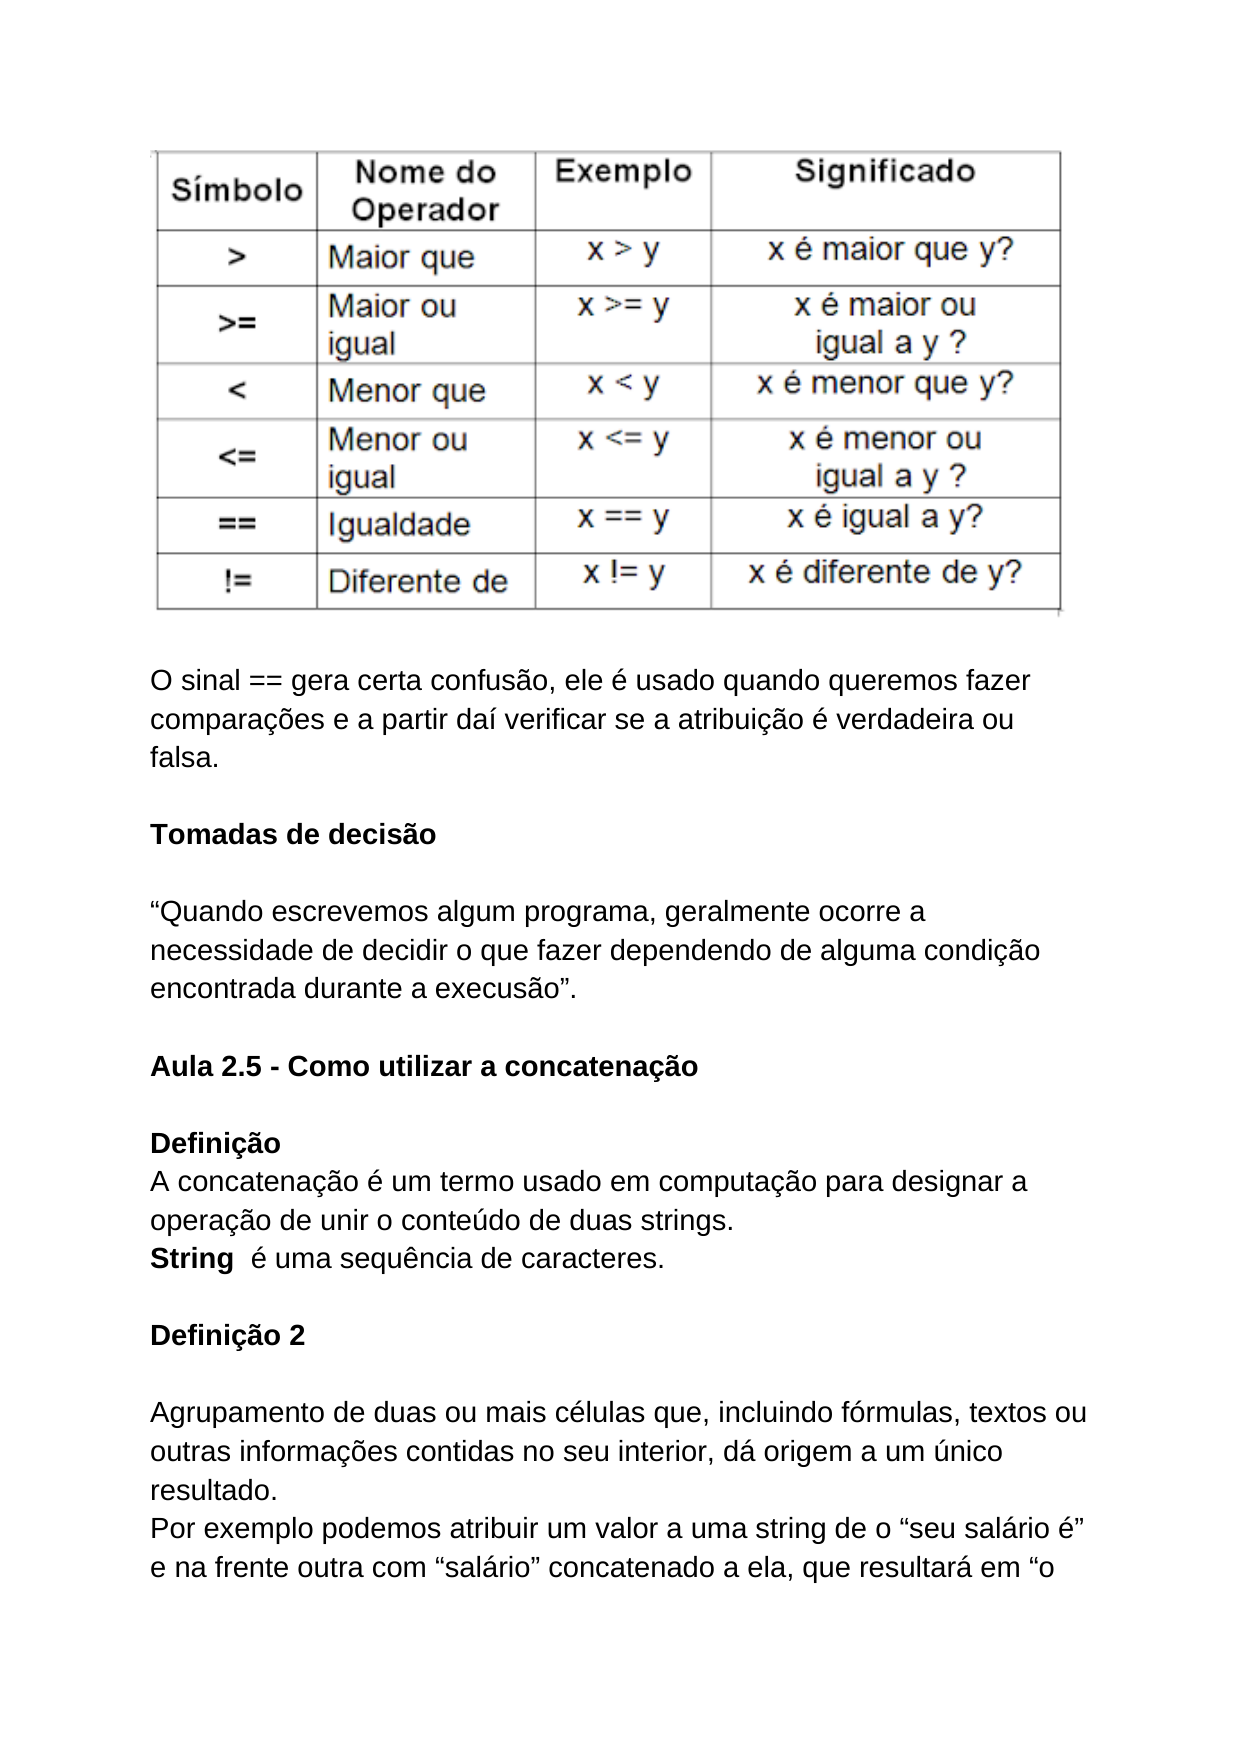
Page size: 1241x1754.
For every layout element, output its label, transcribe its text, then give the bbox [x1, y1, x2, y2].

text “Quando escrevemos algum programa, geralmente ocorre a necessidade de decidir o que fazer dependendo de alguma condição encontrada durante a execusão”. [150, 894, 1090, 1005]
text O sinal == gera certa confusão, ele é usado quando queremos fazer comparações e a partir daí verificar se a atribuição é verdadeira ou falsa. [150, 663, 1090, 774]
text A concatenação é um termo usado em computação para designar a operação de unir o conteúdo de duas strings. [150, 1164, 1090, 1236]
picture [150, 150, 1067, 621]
text String é uma sequência de caracteres. [150, 1241, 1090, 1275]
text Definição [150, 1126, 1090, 1159]
text Tomadas de decisão [150, 817, 1090, 851]
text Aula 2.5 - Como utilizar a concatenação [150, 1049, 1090, 1082]
text Agrupamento de duas ou mais células que, incluindo fórmulas, textos ou outras informações contidas no seu interior, dá origem a um único resultado. [150, 1396, 1090, 1506]
text Por exemplo podemos atribuir um valor a uma string de o “seu salário é” e na frente outra com “salário” concatenado a ela, que resultará em “o [150, 1511, 1090, 1583]
text Definição 2 [150, 1318, 1090, 1352]
